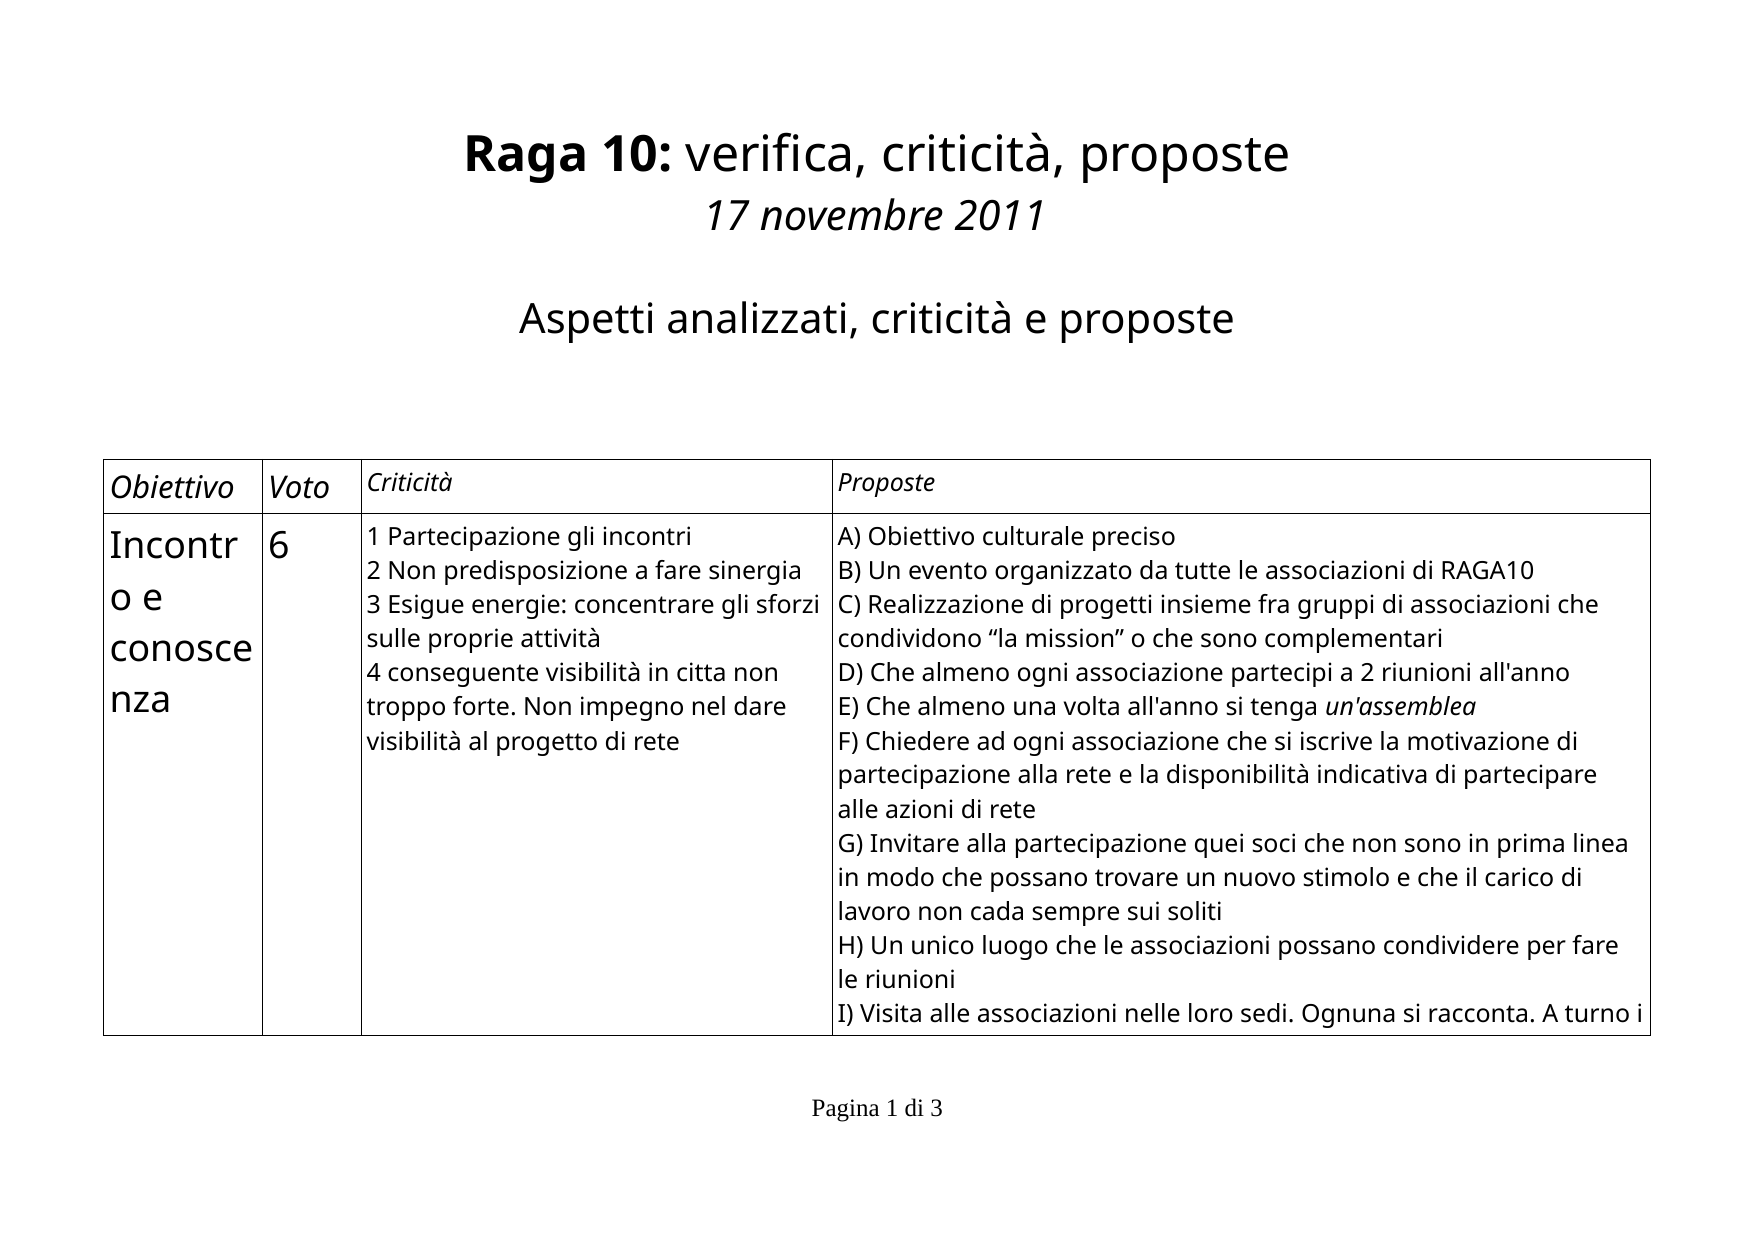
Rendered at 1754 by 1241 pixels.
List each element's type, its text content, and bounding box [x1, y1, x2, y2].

table_header Voto [263, 460, 361, 513]
text Raga 10: verifica, criticità, proposte [103, 118, 1650, 186]
table_header Criticità [362, 460, 832, 513]
table_header Obiettivo [104, 460, 262, 513]
table_header Proposte [833, 460, 1650, 513]
table_cell Incontro e conoscenza [104, 514, 262, 1035]
text Aspetti analizzati, criticità e proposte [103, 288, 1650, 345]
table_cell 1 Partecipazione gli incontri 2 Non predisposizione a fare sinergia 3 Esigue energie: concentrare gli sforzi sulle proprie attività 4 conseguente visibilità in citta non troppo forte. Non impegno nel dare visibilità al progetto di rete [362, 514, 832, 1035]
table_cell A) Obiettivo culturale preciso B) Un evento organizzato da tutte le associazioni di RAGA10 C) Realizzazione di progetti insieme fra gruppi di associazioni che condividono “la mission” o che sono complementari D) Che almeno ogni associazione partecipi a 2 riunioni all'anno E) Che almeno una volta all'anno si tenga un'assemblea F) Chiedere ad ogni associazione che si iscrive la motivazione di partecipazione alla rete e la disponibilità indicativa di partecipare alle azioni di rete G) Invitare alla partecipazione quei soci che non sono in prima linea in modo che possano trovare un nuovo stimolo e che il carico di lavoro non cada sempre sui soliti H) Un unico luogo che le associazioni possano condividere per fare le riunioni I) Visita alle associazioni nelle loro sedi. Ognuna si racconta. A turno i [833, 514, 1650, 1035]
text 17 novembre 2011 [103, 186, 1650, 243]
table_cell 6 [263, 514, 361, 1035]
